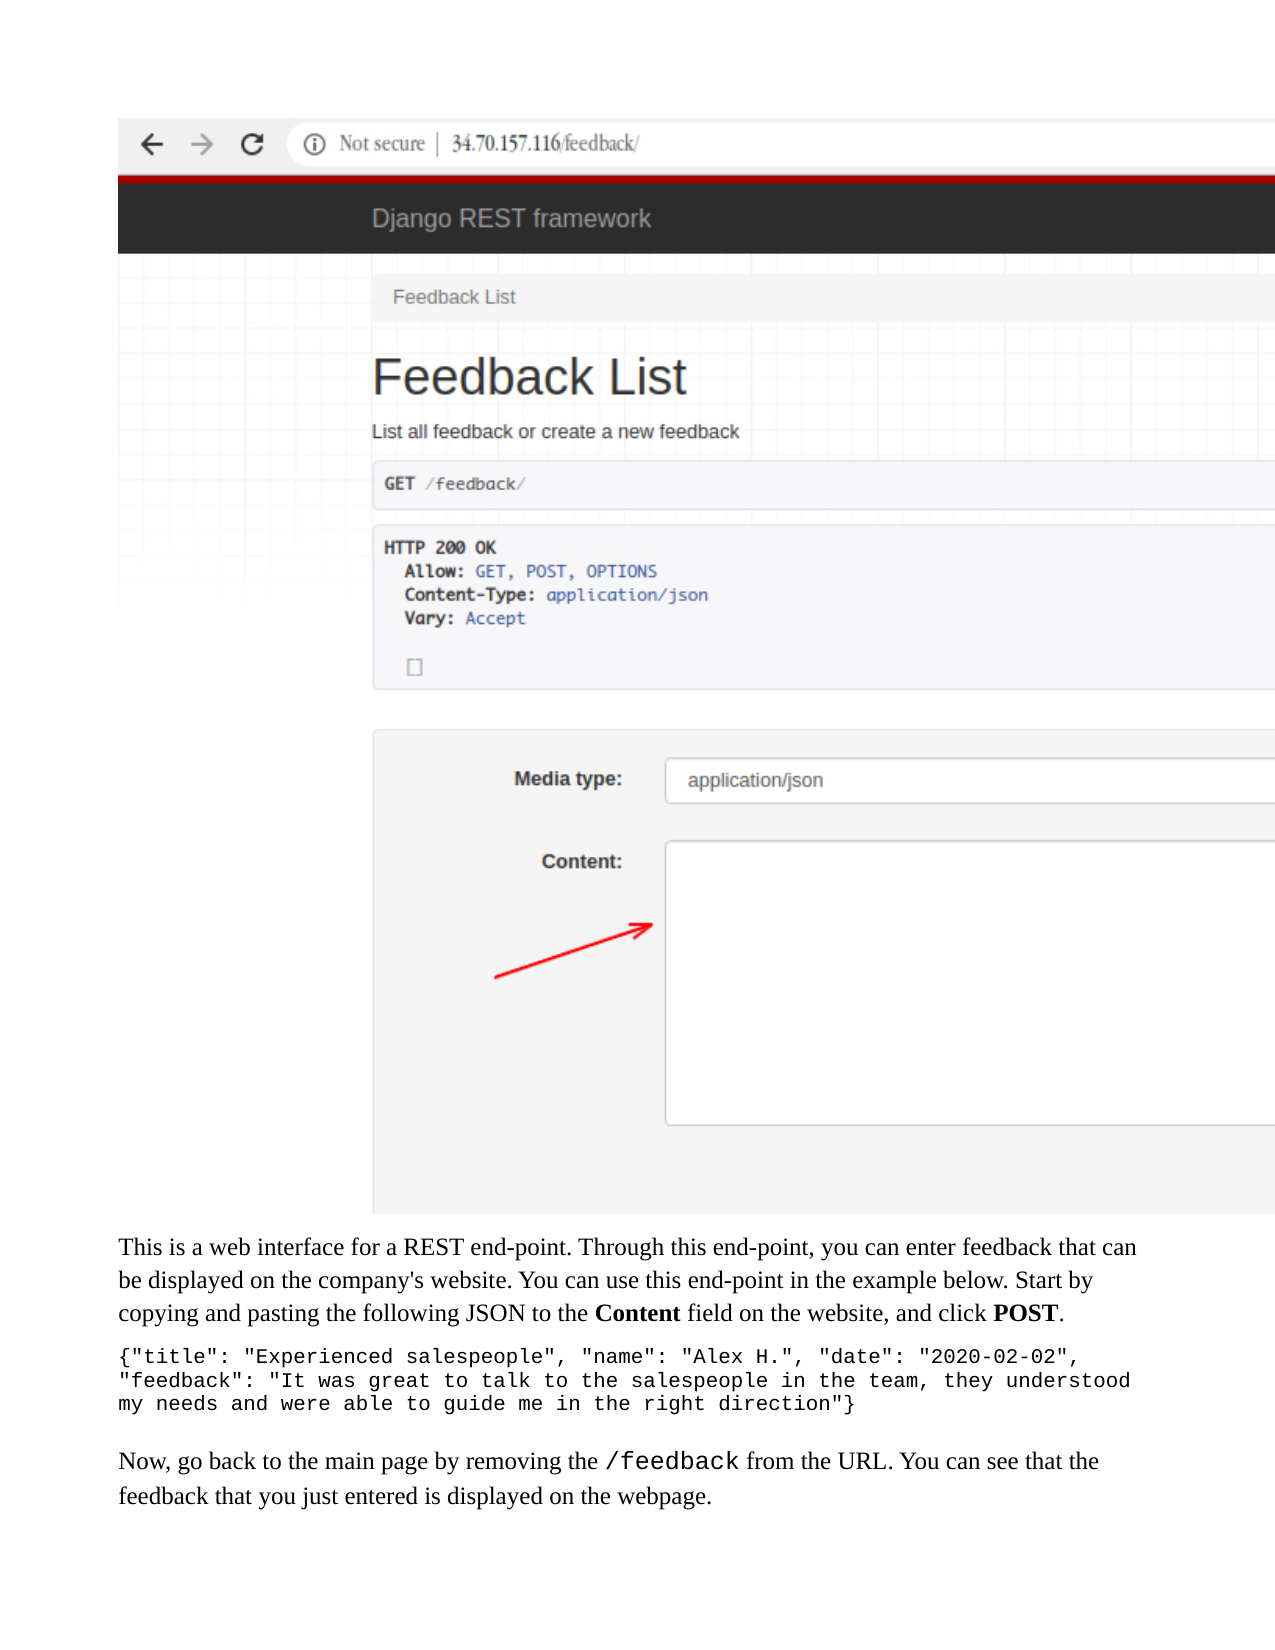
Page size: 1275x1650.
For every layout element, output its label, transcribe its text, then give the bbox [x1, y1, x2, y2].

text Now, go back to the main page by removing the /feedback from the URL. You can see that the feedback that you just entered is displayed on the webpage. [118, 1446, 1157, 1510]
picture [118, 118, 1275, 1214]
text {"title": "Experienced salespeople", "name": "Alex H.", "date": "2020-02-02", "feedback": "It was great to talk to the salespeople in the team, they understood my needs and were able to guide me in the right direction"} [118, 1346, 1157, 1417]
text This is a web interface for a REST end-point. Through this end-point, you can enter feedback that can be displayed on the company's website. You can use this end-point in the example below. Start by copying and pasting the following JSON to the Content field on the website, and click POST. [118, 1232, 1157, 1327]
